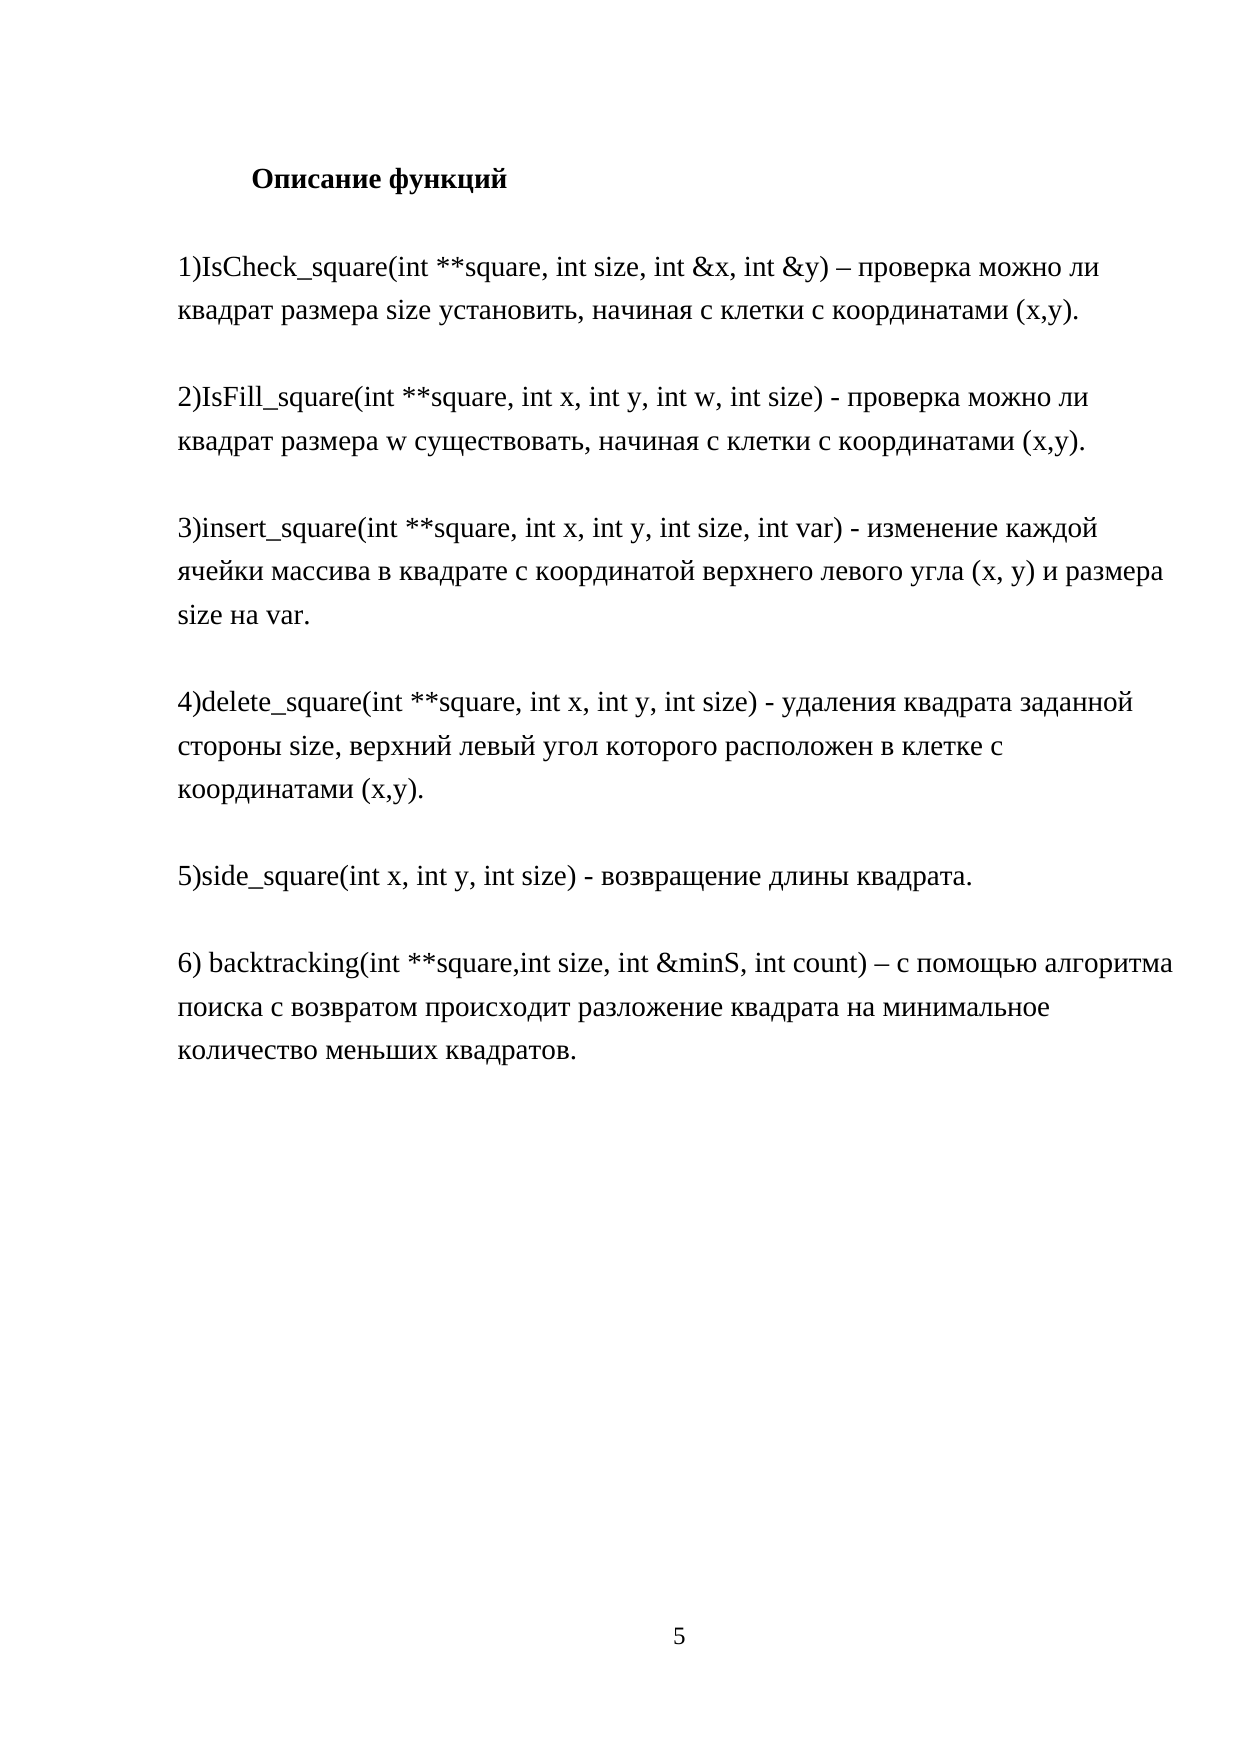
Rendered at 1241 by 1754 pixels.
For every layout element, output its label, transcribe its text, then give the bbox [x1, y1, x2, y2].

text 1)IsCheck_square(int **square, int size, int &x, int &y) – проверка можно ли квадрат размера size установить, начиная с клетки с координатами (x,y). [177, 249, 1181, 326]
text 6) backtracking(int **square,int size, int &minS, int count) – с помощью алгоритма поиска с возвратом происходит разложение квадрата на минимальное количество меньших квадратов. [177, 945, 1181, 1066]
text 3)insert_square(int **square, int x, int y, int size, int var) - изменение каждой ячейки массива в квадрате с координатой верхнего левого угла (x, y) и размера size на var. [177, 510, 1181, 631]
text 2)IsFill_square(int **square, int x, int y, int w, int size) - проверка можно ли квадрат размера w существовать, начиная с клетки с координатами (x,y). [177, 379, 1181, 456]
text 5)side_square(int x, int y, int size) - возвращение длины квадрата. [177, 858, 1181, 892]
text 4)delete_square(int **square, int x, int y, int size) - удаления квадрата заданной стороны size, верхний левый угол которого расположен в клетке с координатами (x,y). [177, 684, 1181, 805]
text Описание функций [177, 162, 1181, 195]
